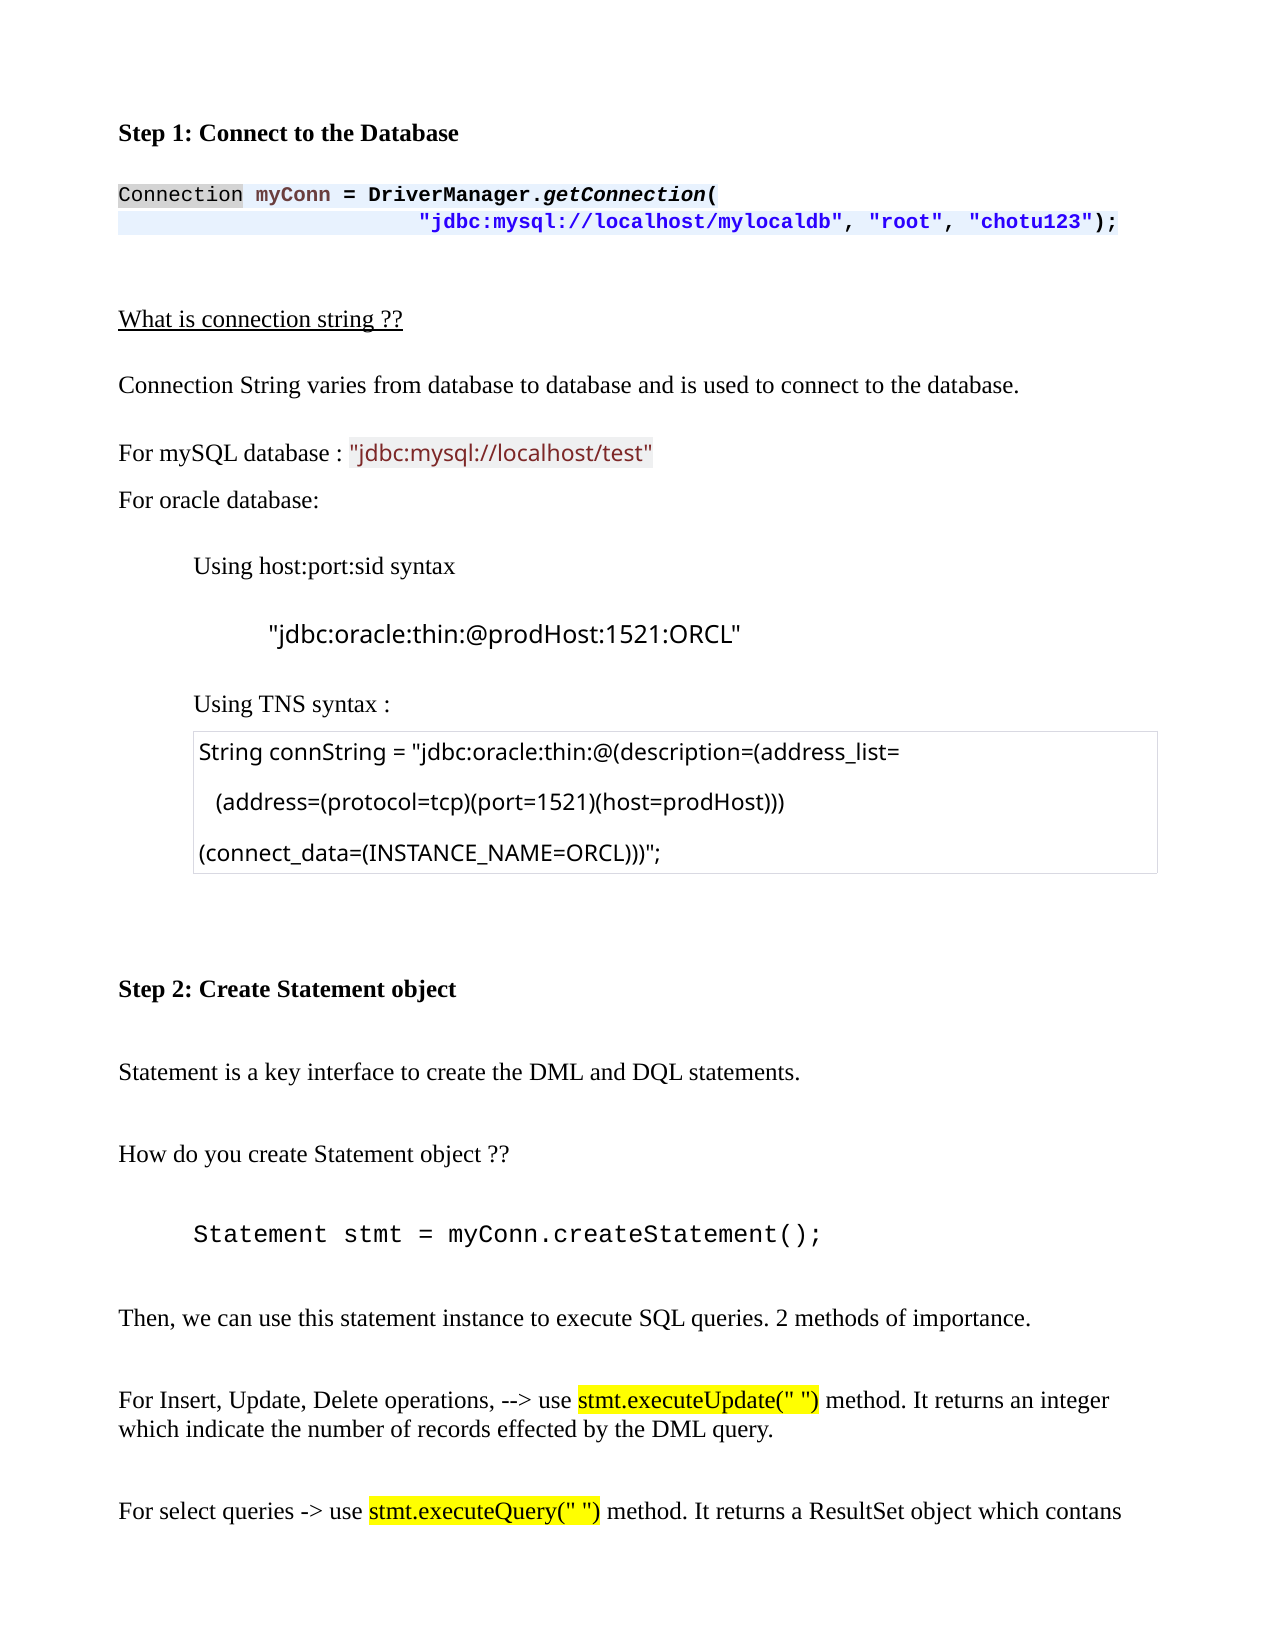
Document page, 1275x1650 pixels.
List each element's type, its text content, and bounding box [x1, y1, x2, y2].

text For Insert, Update, Delete operations, --> use stmt.executeUpdate(" ") method. It returns an integer which indicate the number of records effected by the DML query. [118, 1385, 1157, 1443]
text "jdbc:oracle:thin:@prodHost:1521:ORCL" [268, 617, 1157, 651]
text What is connection string ?? [118, 304, 1157, 333]
text (address=(protocol=tcp)(port=1521)(host=prodHost))) [194, 781, 1157, 817]
text Step 1: Connect to the Database [118, 118, 1157, 147]
text Connection String varies from database to database and is used to connect to the database. [118, 371, 1157, 399]
text For select queries -> use stmt.executeQuery(" ") method. It returns a ResultSet object which contans [118, 1496, 1157, 1525]
text Statement stmt = myConn.createStatement(); [193, 1221, 1157, 1250]
text String connString = "jdbc:oracle:thin:@(description=(address_list= [194, 732, 1157, 767]
text (connect_data=(INSTANCE_NAME=ORCL)))"; [194, 831, 1157, 873]
text How do you create Statement object ?? [118, 1139, 1157, 1168]
text Then, we can use this statement instance to execute SQL queries. 2 methods of importance. [118, 1303, 1157, 1332]
text Step 2: Create Statement object [118, 974, 1157, 1003]
text For mySQL database : "jdbc:mysql://localhost/test" [118, 437, 1157, 468]
text Connection myConn = DriverManager.getConnection( [118, 184, 1157, 208]
text Using host:port:sid syntax [193, 551, 1157, 580]
text Using TNS syntax : [193, 689, 1157, 718]
text For oracle database: [118, 485, 1157, 514]
text Statement is a key interface to create the DML and DQL statements. [118, 1057, 1157, 1086]
text "jdbc:mysql://localhost/mylocaldb", "root", "chotu123"); [118, 211, 1157, 235]
